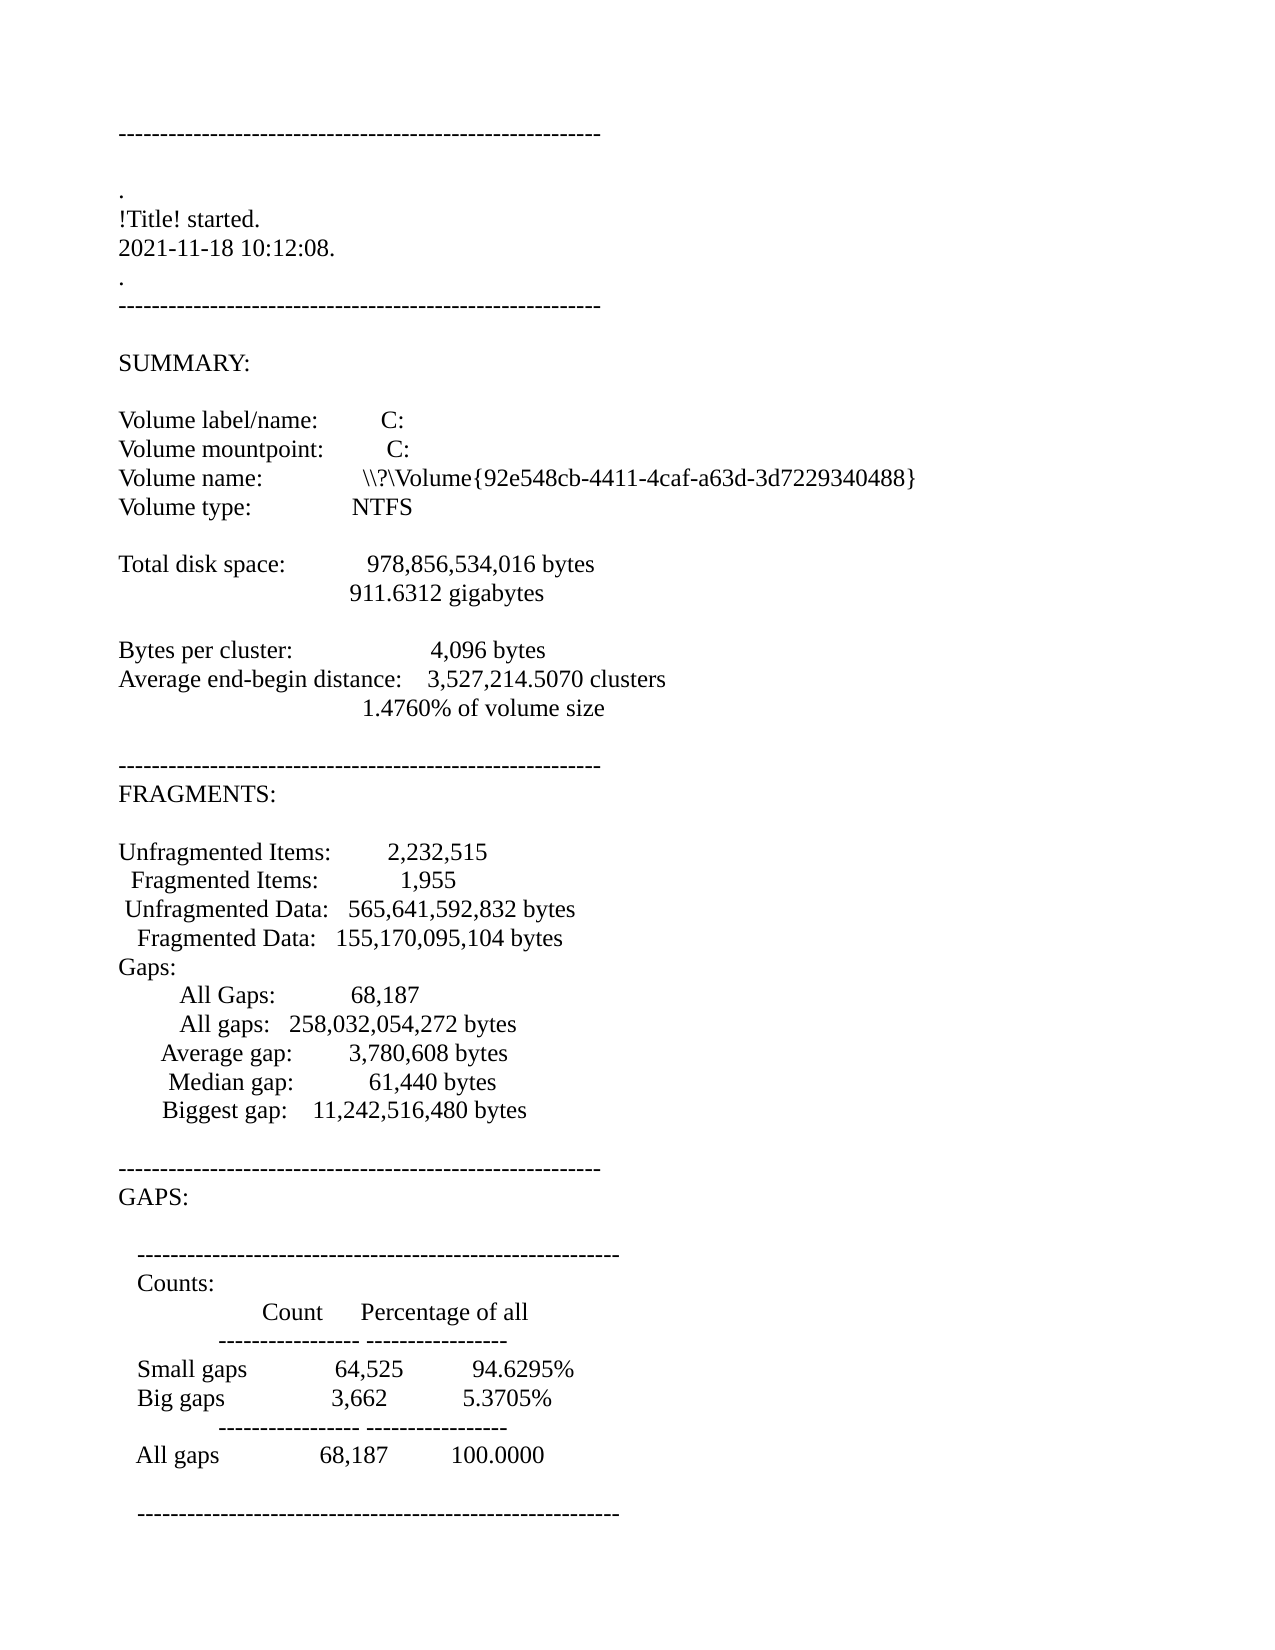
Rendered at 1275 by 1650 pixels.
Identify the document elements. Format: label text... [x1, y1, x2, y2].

text Small gaps 64,525 94.6295% [118, 1354, 1157, 1383]
text ---------------------------------------------------------- [118, 291, 1157, 319]
text ---------------------------------------------------------- [118, 751, 1157, 779]
text Volume name: \\?\Volume{92e548cb-4411-4caf-a63d-3d7229340488} [118, 463, 1157, 492]
text ---------------------------------------------------------- [118, 118, 1157, 147]
text . [118, 176, 1157, 204]
text Gaps: [118, 952, 1157, 981]
text Average end-begin distance: 3,527,214.5070 clusters [118, 664, 1157, 693]
text FRAGMENTS: [118, 779, 1157, 808]
text Unfragmented Items: 2,232,515 [118, 837, 1157, 866]
text GAPS: [118, 1182, 1157, 1211]
text All gaps: 258,032,054,272 bytes [118, 1009, 1157, 1038]
text 1.4760% of volume size [118, 693, 1157, 722]
text ---------------------------------------------------------- [118, 1153, 1157, 1182]
text 2021-11-18 10:12:08. [118, 233, 1157, 262]
text All gaps 68,187 100.0000 [118, 1441, 1157, 1469]
text ---------------------------------------------------------- [118, 1239, 1157, 1268]
text 911.6312 gigabytes [118, 578, 1157, 607]
text Bytes per cluster: 4,096 bytes [118, 636, 1157, 664]
text ----------------- ----------------- [118, 1326, 1157, 1354]
text Total disk space: 978,856,534,016 bytes [118, 549, 1157, 578]
text Big gaps 3,662 5.3705% [118, 1383, 1157, 1412]
text ---------------------------------------------------------- [118, 1498, 1157, 1527]
text Biggest gap: 11,242,516,480 bytes [118, 1096, 1157, 1124]
text Fragmented Items: 1,955 [118, 866, 1157, 894]
text ----------------- ----------------- [118, 1412, 1157, 1441]
text Fragmented Data: 155,170,095,104 bytes [118, 923, 1157, 952]
text Average gap: 3,780,608 bytes [118, 1038, 1157, 1067]
text Unfragmented Data: 565,641,592,832 bytes [118, 894, 1157, 923]
text Volume label/name: C: [118, 406, 1157, 434]
text All Gaps: 68,187 [118, 981, 1157, 1009]
text Volume type: NTFS [118, 492, 1157, 521]
text Median gap: 61,440 bytes [118, 1067, 1157, 1096]
text !Title! started. [118, 204, 1157, 233]
text Counts: [118, 1268, 1157, 1297]
text SUMMARY: [118, 348, 1157, 377]
text . [118, 262, 1157, 291]
text Count Percentage of all [118, 1297, 1157, 1326]
text Volume mountpoint: C: [118, 434, 1157, 463]
